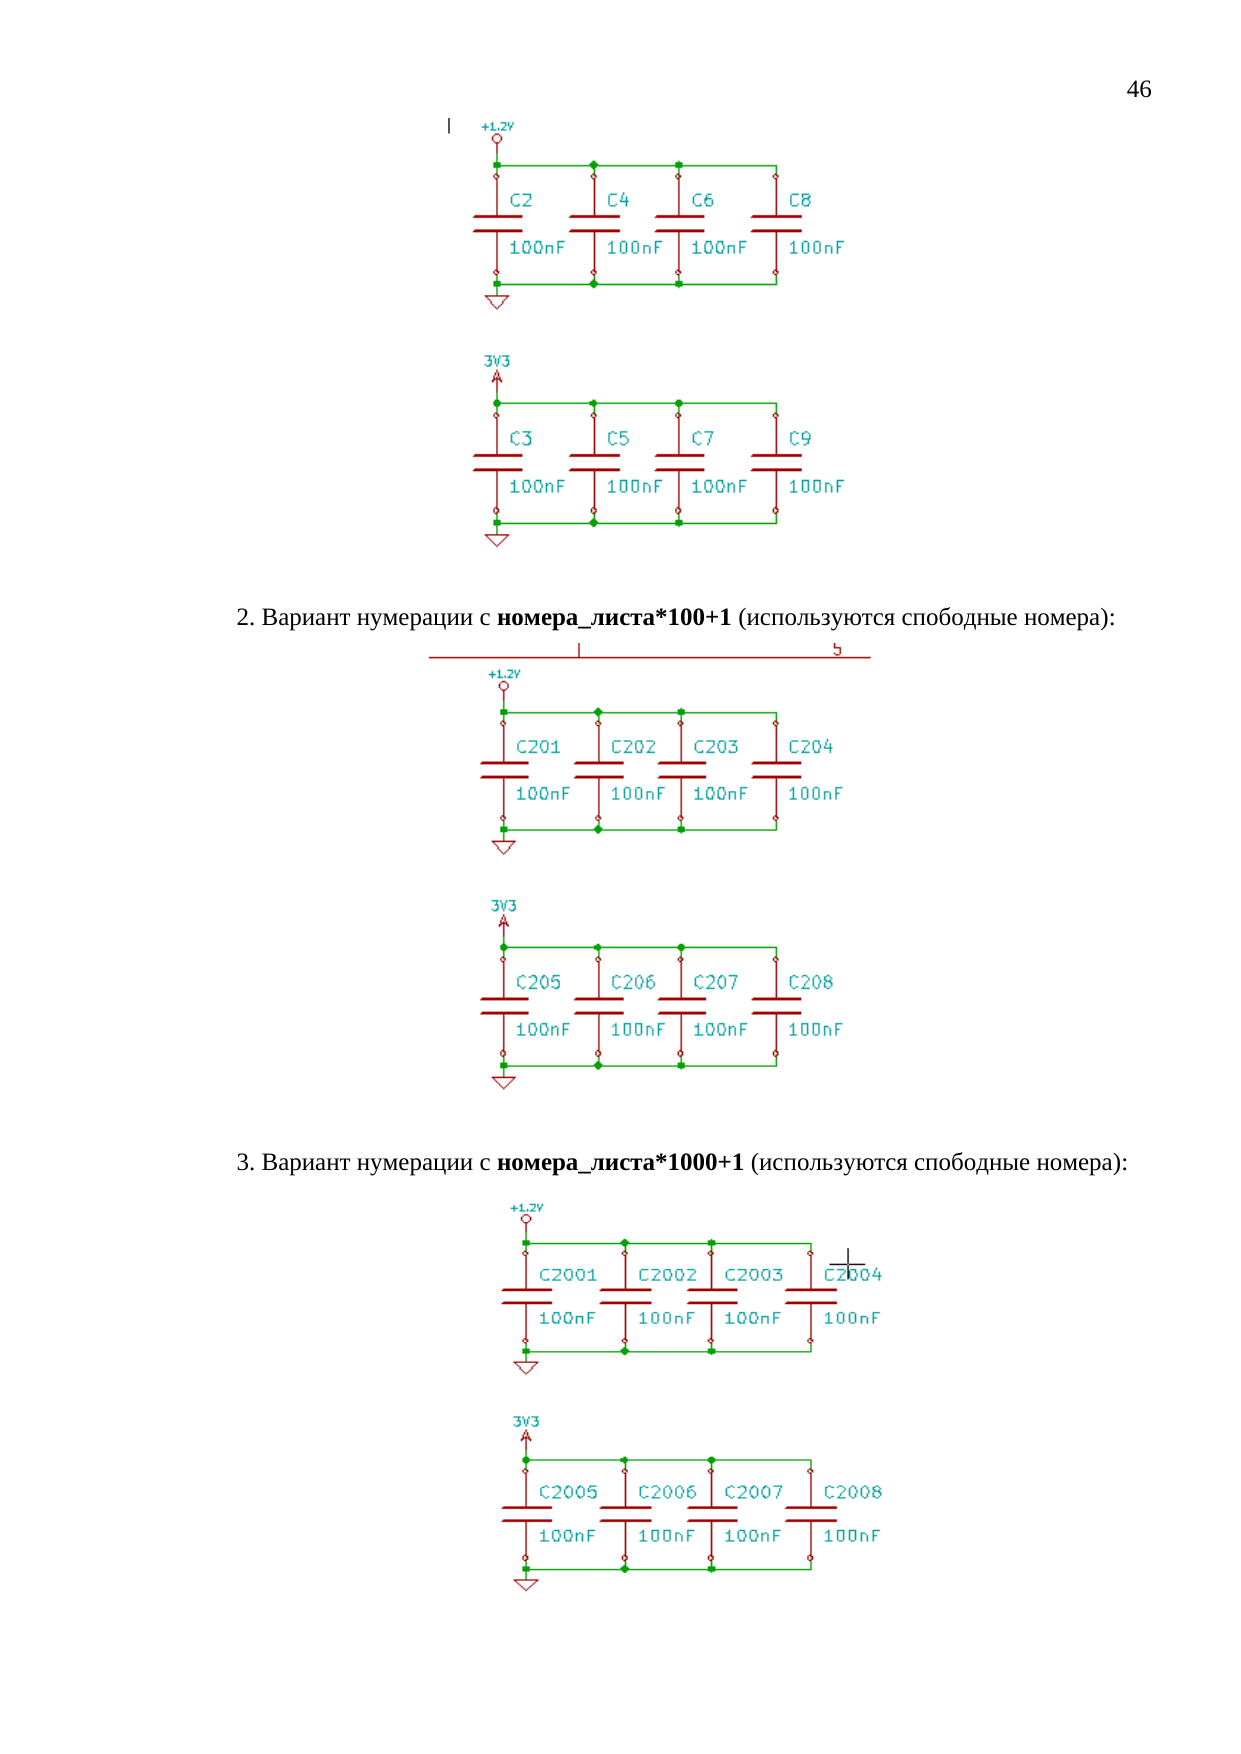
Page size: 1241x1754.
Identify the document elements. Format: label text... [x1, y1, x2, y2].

picture [487, 1200, 901, 1603]
text 3. Вариант нумерации с номера_листа*1000+1 (используются спободные номера): [148, 1148, 1152, 1176]
picture [428, 643, 871, 1108]
picture [415, 118, 885, 563]
text 2. Вариант нумерации с номера_листа*100+1 (используются спободные номера): [148, 603, 1152, 631]
